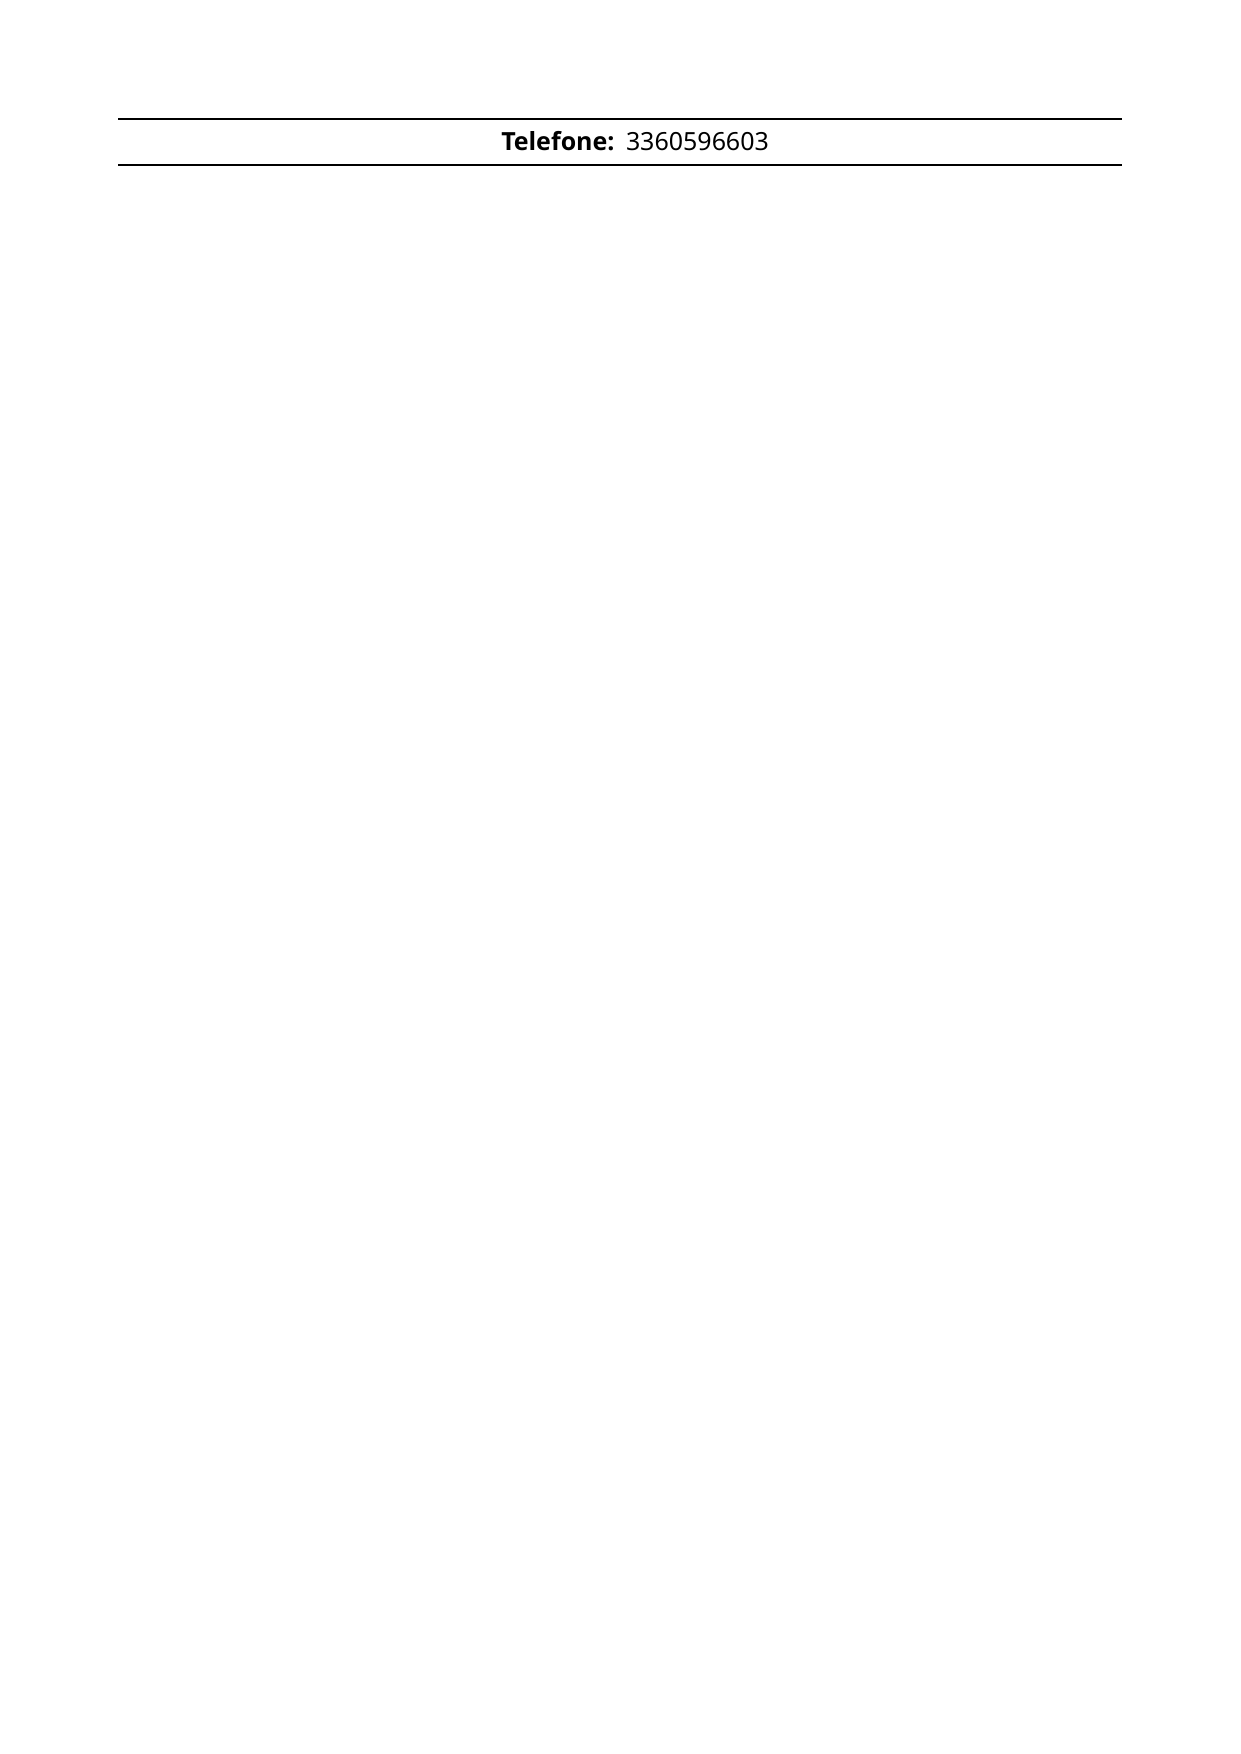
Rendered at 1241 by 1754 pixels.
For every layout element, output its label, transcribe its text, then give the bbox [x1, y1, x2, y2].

table_cell Telefone: [118, 120, 620, 164]
table_cell 3360596603 [620, 120, 1122, 164]
